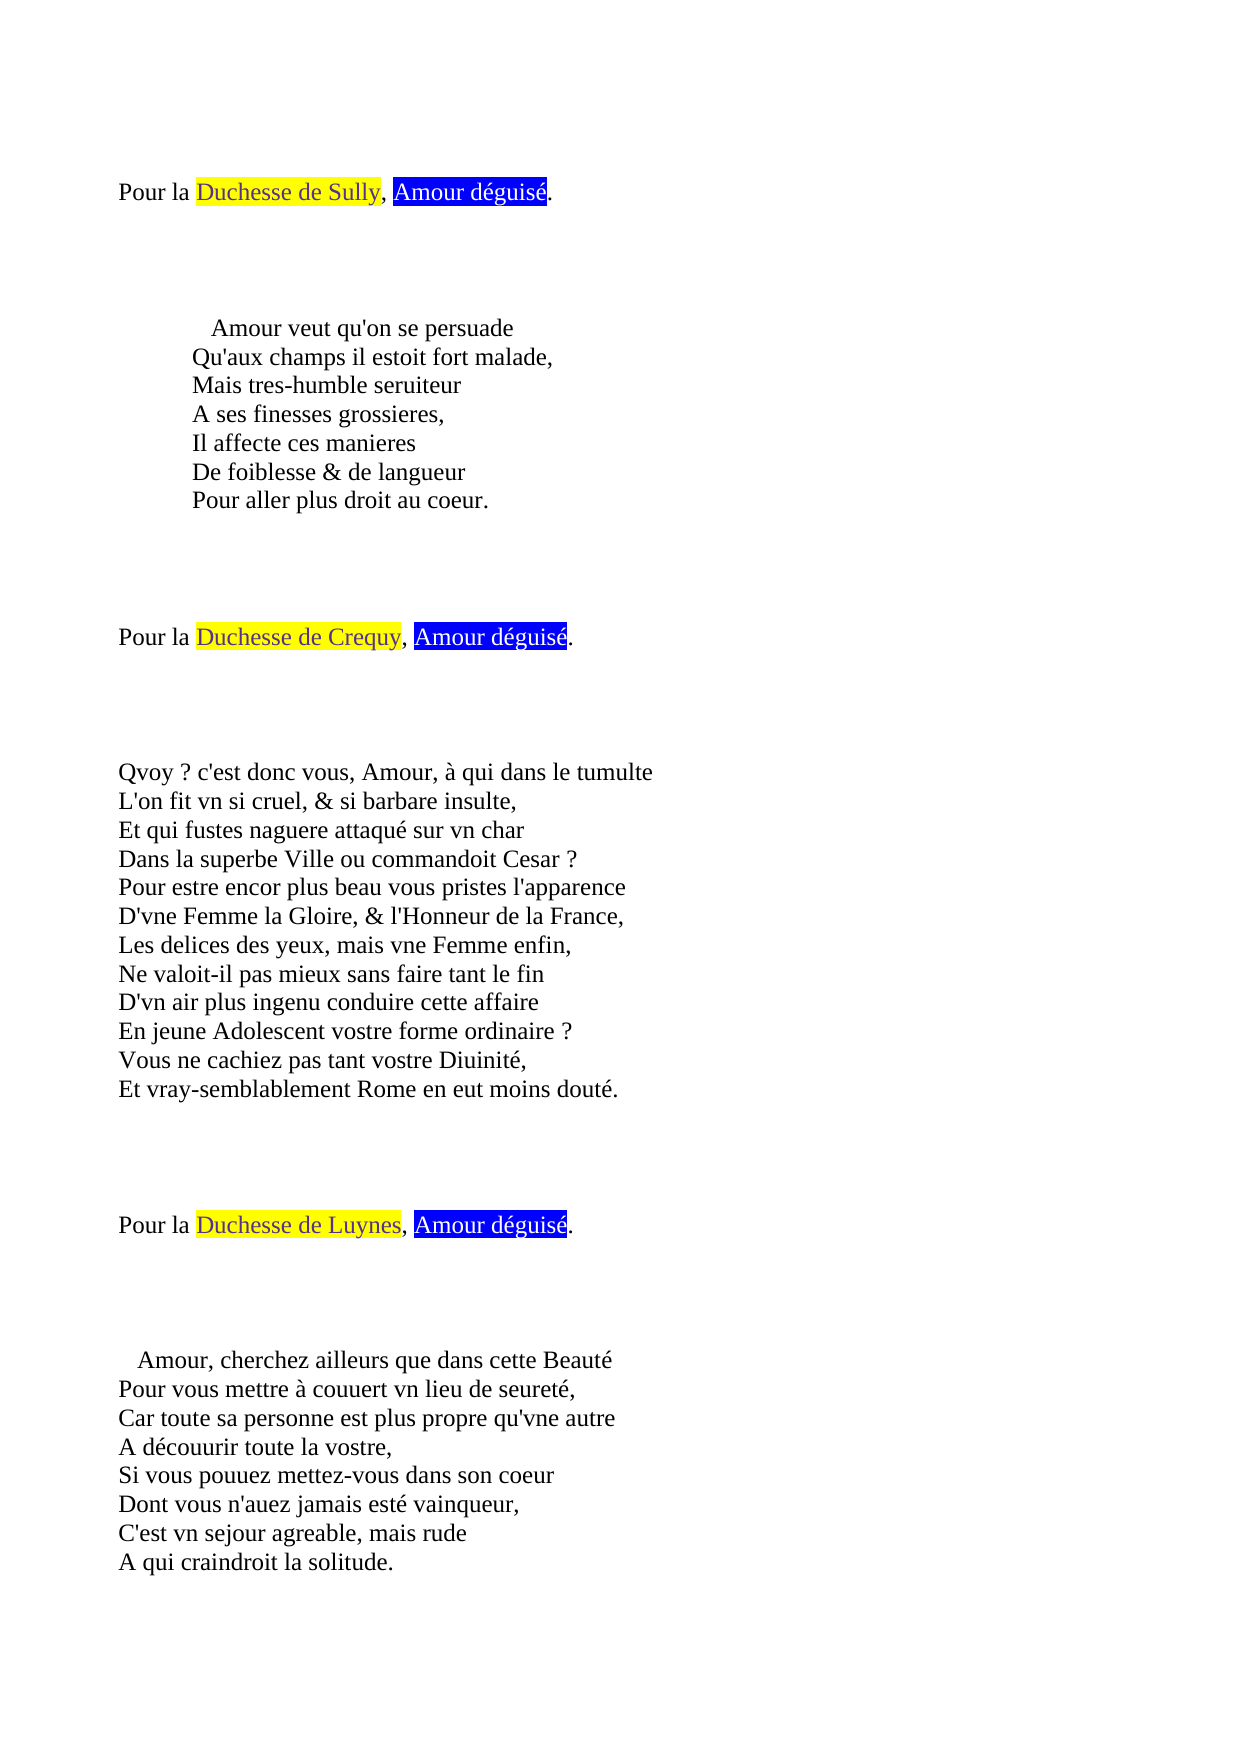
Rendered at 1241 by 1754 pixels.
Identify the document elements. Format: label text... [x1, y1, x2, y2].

text Vous ne cachiez pas tant vostre Diuinité, [118, 1045, 1122, 1074]
text Pour aller plus droit au coeur. [118, 486, 1122, 514]
text Amour, cherchez ailleurs que dans cette Beauté [118, 1346, 1122, 1374]
text Dans la superbe Ville ou commandoit Cesar ? [118, 844, 1122, 872]
text Car toute sa personne est plus propre qu'vne autre [118, 1403, 1122, 1432]
text Pour vous mettre à couuert vn lieu de seureté, [118, 1374, 1122, 1403]
text Et qui fustes naguere attaqué sur vn char [118, 815, 1122, 844]
text Pour la Duchesse de Sully, Amour déguisé. [118, 177, 196, 206]
text Il affecte ces manieres [118, 428, 1122, 457]
text A qui craindroit la solitude. [118, 1547, 1122, 1576]
text D'vne Femme la Gloire, & l'Honneur de la France, [118, 901, 1122, 930]
text Et vray-semblablement Rome en eut moins douté. [118, 1074, 1122, 1102]
text Mais tres-humble seruiteur [118, 371, 1122, 399]
text Pour la Duchesse de Luynes, Amour déguisé. [118, 1210, 196, 1238]
text Pour la Duchesse de Sully, Amour déguisé. [547, 177, 1122, 206]
text A ses finesses grossieres, [118, 399, 1122, 428]
text Ne valoit-il pas mieux sans faire tant le fin [118, 959, 1122, 987]
text D'vn air plus ingenu conduire cette affaire [118, 987, 1122, 1016]
text Amour veut qu'on se persuade [118, 313, 1122, 342]
text Pour la Duchesse de Luynes, Amour déguisé. [567, 1210, 1122, 1238]
text C'est vn sejour agreable, mais rude [118, 1518, 1122, 1547]
text De foiblesse & de langueur [118, 457, 1122, 486]
text Si vous pouuez mettez-vous dans son coeur [118, 1461, 1122, 1489]
text Qvoy ? c'est donc vous, Amour, à qui dans le tumulte [118, 757, 1122, 786]
text Les delices des yeux, mais vne Femme enfin, [118, 930, 1122, 959]
text A découurir toute la vostre, [118, 1432, 1122, 1461]
text Pour la Duchesse de Crequy, Amour déguisé. [567, 622, 1122, 650]
text Pour estre encor plus beau vous pristes l'apparence [118, 872, 1122, 901]
text Qu'aux champs il estoit fort malade, [118, 342, 1122, 371]
text Dont vous n'auez jamais esté vainqueur, [118, 1489, 1122, 1518]
text En jeune Adolescent vostre forme ordinaire ? [118, 1016, 1122, 1045]
text Pour la Duchesse de Crequy, Amour déguisé. [118, 622, 196, 650]
text L'on fit vn si cruel, & si barbare insulte, [118, 786, 1122, 815]
